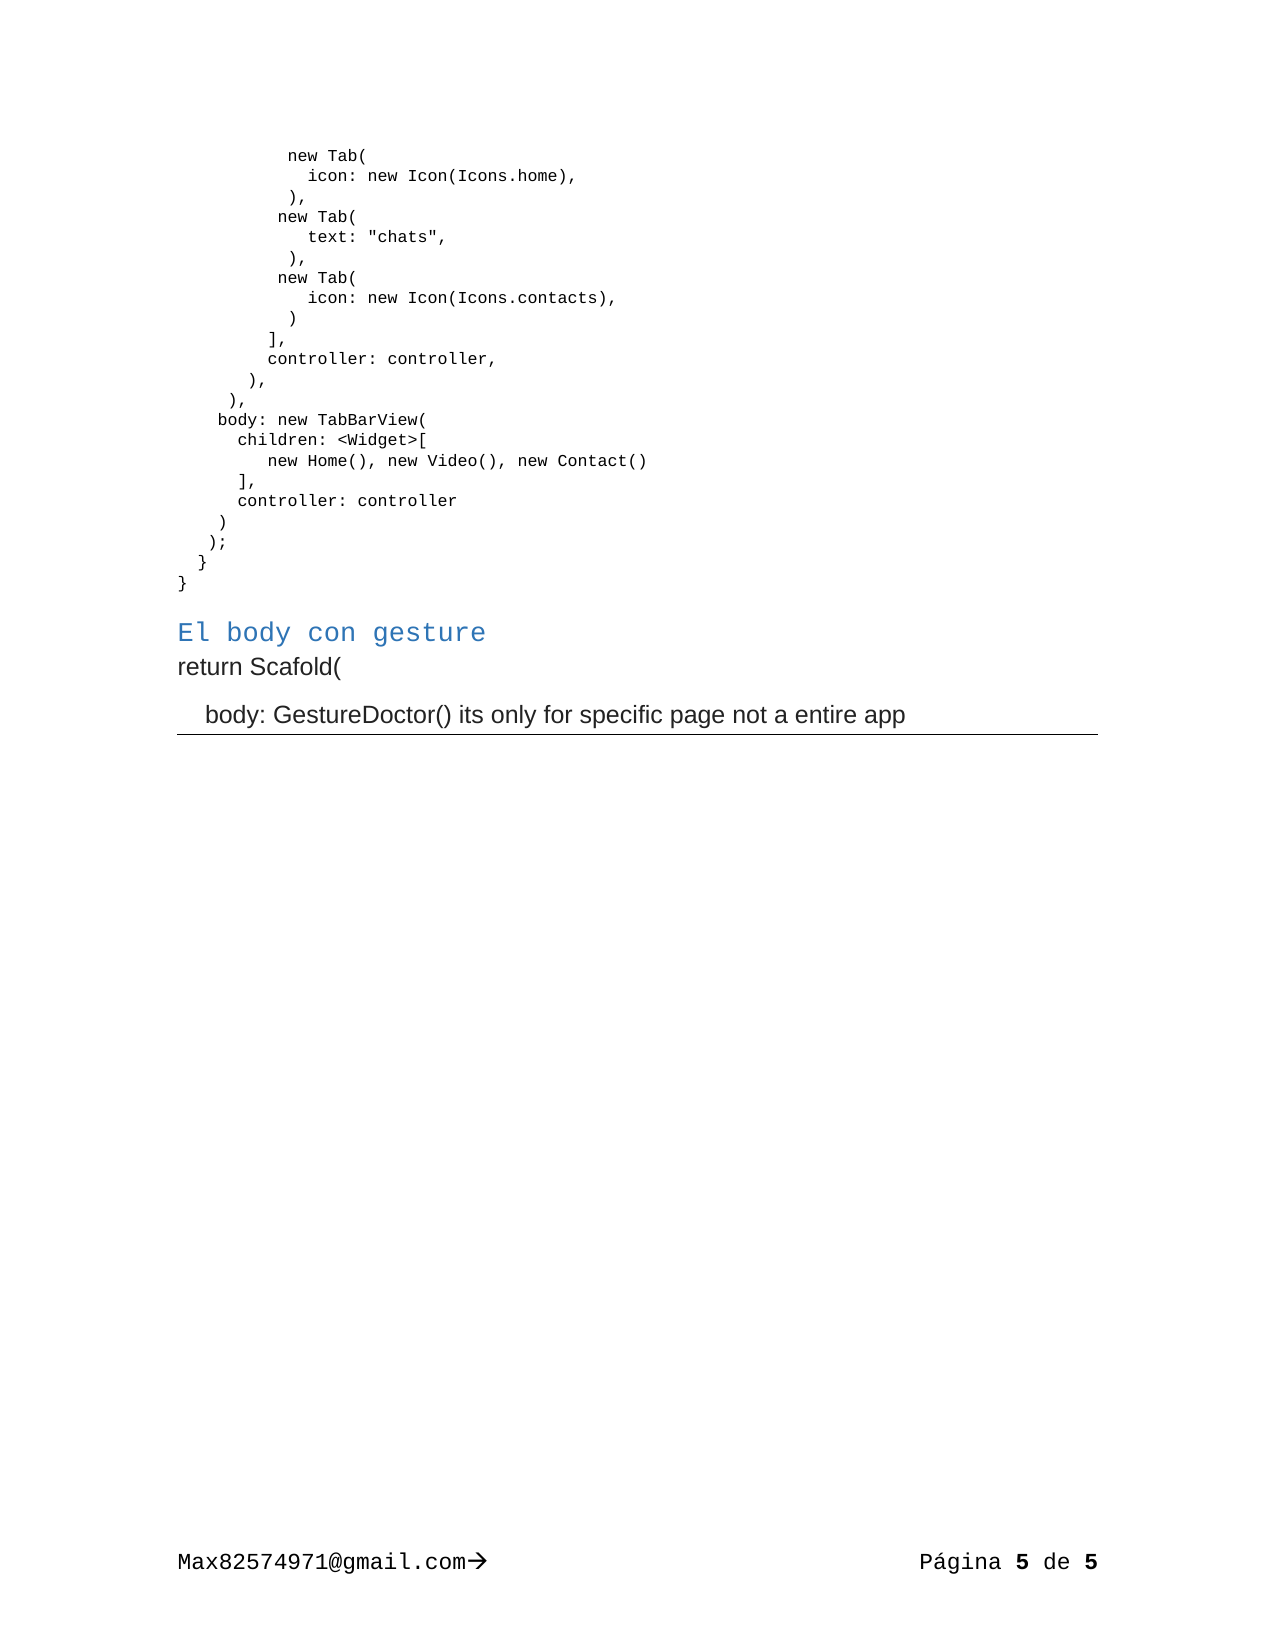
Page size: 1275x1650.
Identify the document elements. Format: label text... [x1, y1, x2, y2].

text new Home(), new Video(), new Contact() [177, 452, 1098, 471]
text body: new TabBarView( [177, 412, 1098, 431]
text text: "chats", [177, 229, 1098, 248]
text body: GestureDoctor() its only for specific page not a entire app [177, 700, 1098, 734]
text new Tab( [177, 208, 1098, 227]
text icon: new Icon(Icons.contacts), [177, 290, 1098, 309]
text new Tab( [177, 269, 1098, 288]
text ) [177, 310, 1098, 329]
text ), [177, 391, 1098, 410]
text ), [177, 371, 1098, 390]
text return Scafold( [177, 652, 1098, 681]
text new Tab( [177, 148, 1098, 166]
text controller: controller [177, 493, 1098, 512]
text ) [177, 513, 1098, 532]
text } [177, 554, 1098, 573]
text icon: new Icon(Icons.home), [177, 168, 1098, 187]
text } [177, 574, 1098, 593]
text ), [177, 249, 1098, 268]
subtitle El body con gesture [177, 619, 1098, 650]
text ); [177, 533, 1098, 552]
text ], [177, 473, 1098, 491]
text ), [177, 188, 1098, 207]
text children: <Widget>[ [177, 432, 1098, 451]
text controller: controller, [177, 351, 1098, 369]
text ], [177, 330, 1098, 349]
